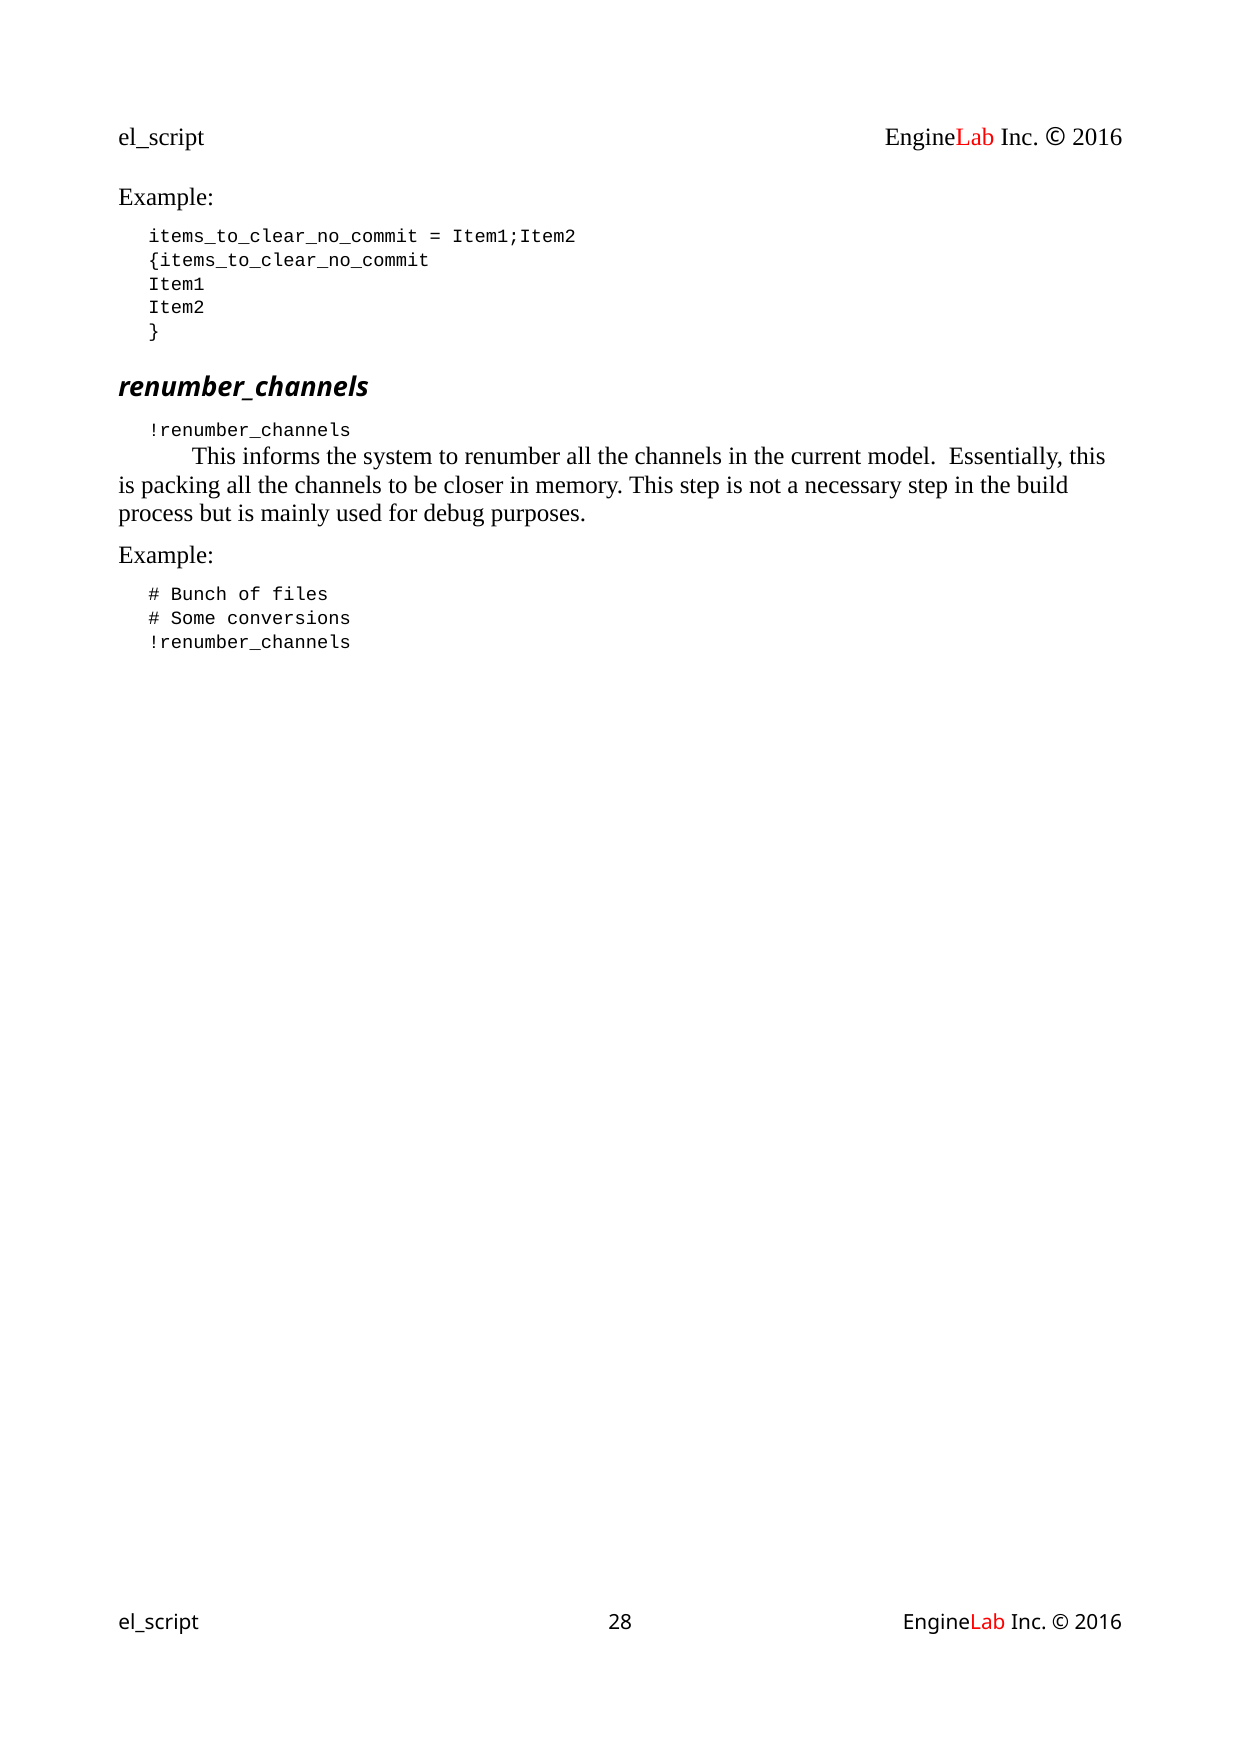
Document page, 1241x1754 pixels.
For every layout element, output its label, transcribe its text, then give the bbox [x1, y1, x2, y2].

text Item1 [148, 271, 1122, 295]
text } [148, 319, 1122, 343]
text Item2 [148, 295, 1122, 319]
text Example: [118, 182, 1122, 210]
subtitle renumber_channels [118, 368, 1122, 404]
text items_to_clear_no_commit = Item1;Item2 [148, 223, 1122, 247]
text !renumber_channels [148, 417, 1122, 441]
text Example: [118, 540, 1122, 568]
text This informs the system to renumber all the channels in the current model. Essentially, this is packing all the channels to be closer in memory. This step is not a necessary step in the build process but is mainly used for debug purposes. [118, 441, 1122, 527]
text # Bunch of files [148, 581, 1122, 605]
text # Some conversions [148, 605, 1122, 629]
text !renumber_channels [148, 629, 1122, 653]
text {items_to_clear_no_commit [148, 247, 1122, 271]
